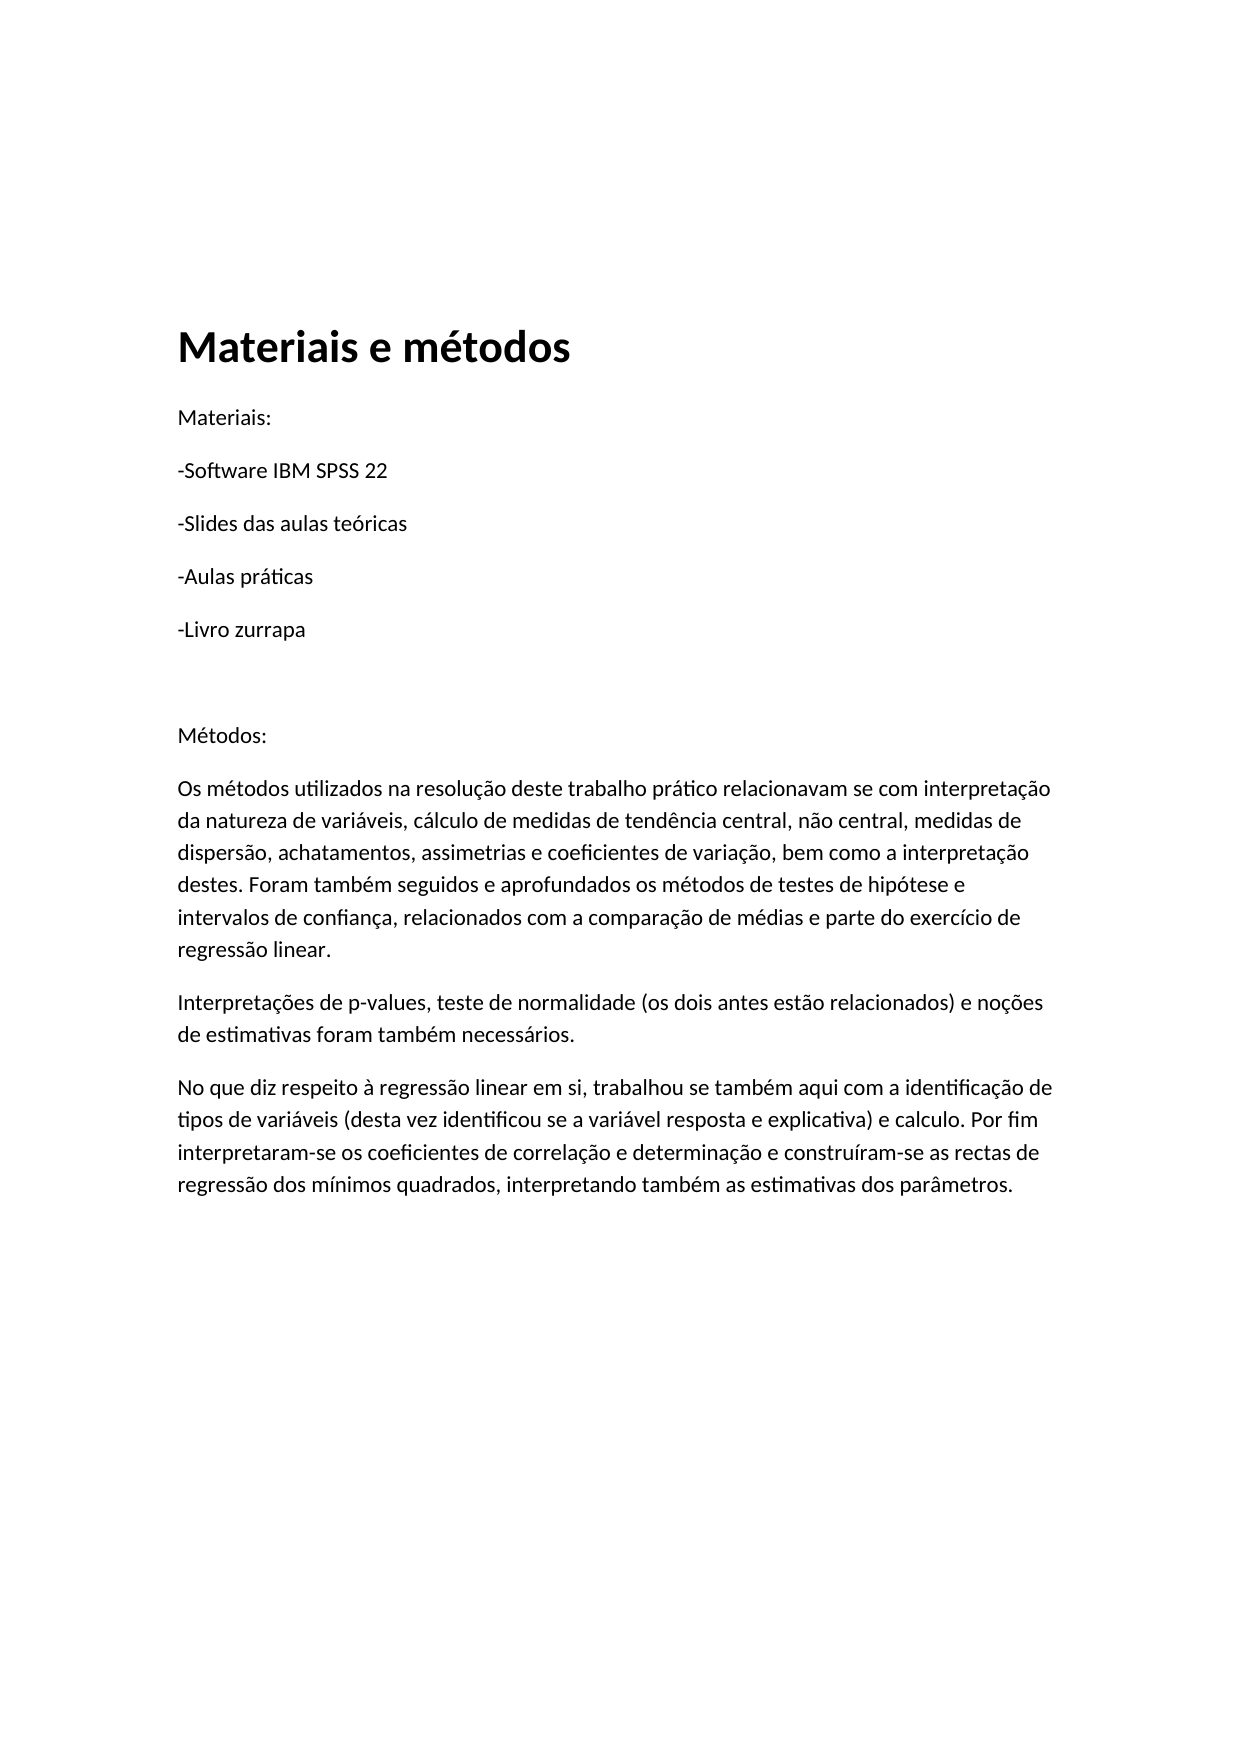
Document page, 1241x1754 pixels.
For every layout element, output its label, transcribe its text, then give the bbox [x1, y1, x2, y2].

text -Software IBM SPSS 22 [177, 456, 1063, 484]
text -Livro zurrapa [177, 615, 1063, 643]
text -Slides das aulas teóricas [177, 509, 1063, 537]
text No que diz respeito à regressão linear em si, trabalhou se também aqui com a identificação de tipos de variáveis (desta vez identificou se a variável resposta e explicativa) e calculo. Por fim interpretaram-se os coeficientes de correlação e determinação e construíram-se as rectas de regressão dos mínimos quadrados, interpretando também as estimativas dos parâmetros. [177, 1073, 1063, 1198]
text -Aulas práticas [177, 562, 1063, 590]
text Interpretações de p-values, teste de normalidade (os dois antes estão relacionados) e noções de estimativas foram também necessários. [177, 988, 1063, 1048]
text Materiais: [177, 403, 1063, 431]
text Os métodos utilizados na resolução deste trabalho prático relacionavam se com interpretação da natureza de variáveis, cálculo de medidas de tendência central, não central, medidas de dispersão, achatamentos, assimetrias e coeficientes de variação, bem como a interpretação destes. Foram também seguidos e aprofundados os métodos de testes de hipótese e intervalos de confiança, relacionados com a comparação de médias e parte do exercício de regressão linear. [177, 774, 1063, 963]
text Materiais e métodos [177, 318, 1063, 374]
text Métodos: [177, 721, 1063, 749]
